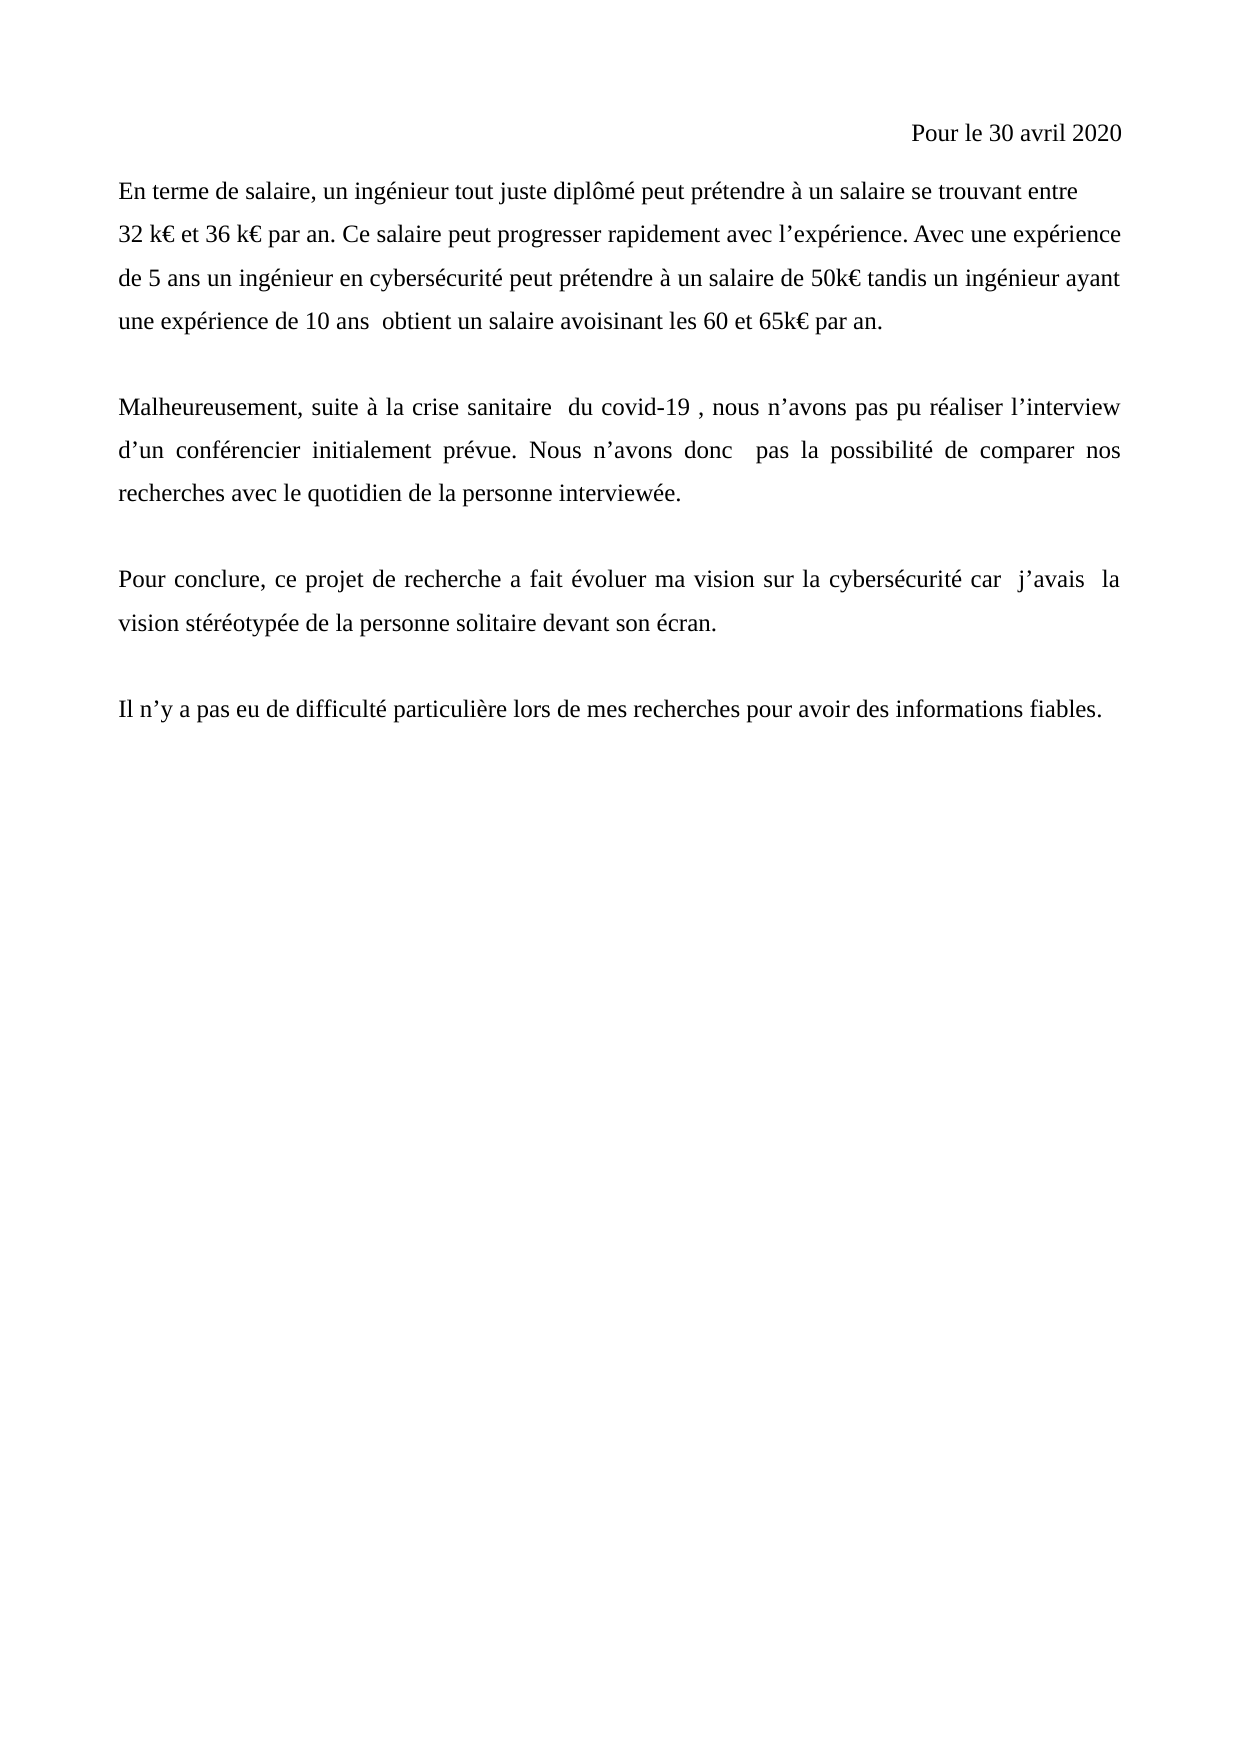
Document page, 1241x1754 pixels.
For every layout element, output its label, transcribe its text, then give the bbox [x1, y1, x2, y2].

text Il n’y a pas eu de difficulté particulière lors de mes recherches pour avoir des informations fiables. [118, 694, 1122, 723]
text En terme de salaire, un ingénieur tout juste diplômé peut prétendre à un salaire se trouvant entre [118, 176, 1122, 205]
text 32 k€ et 36 k€ par an. Ce salaire peut progresser rapidement avec l’expérience. Avec une expérience de 5 ans un ingénieur en cybersécurité peut prétendre à un salaire de 50k€ tandis un ingénieur ayant une expérience de 10 ans obtient un salaire avoisinant les 60 et 65k€ par an. [118, 219, 1122, 334]
text Pour conclure, ce projet de recherche a fait évoluer ma vision sur la cybersécurité car j’avais la vision stéréotypée de la personne solitaire devant son écran. [118, 564, 1122, 636]
text Malheureusement, suite à la crise sanitaire du covid-19 , nous n’avons pas pu réaliser l’interview d’un conférencier initialement prévue. Nous n’avons donc pas la possibilité de comparer nos recherches avec le quotidien de la personne interviewée. [118, 392, 1122, 507]
